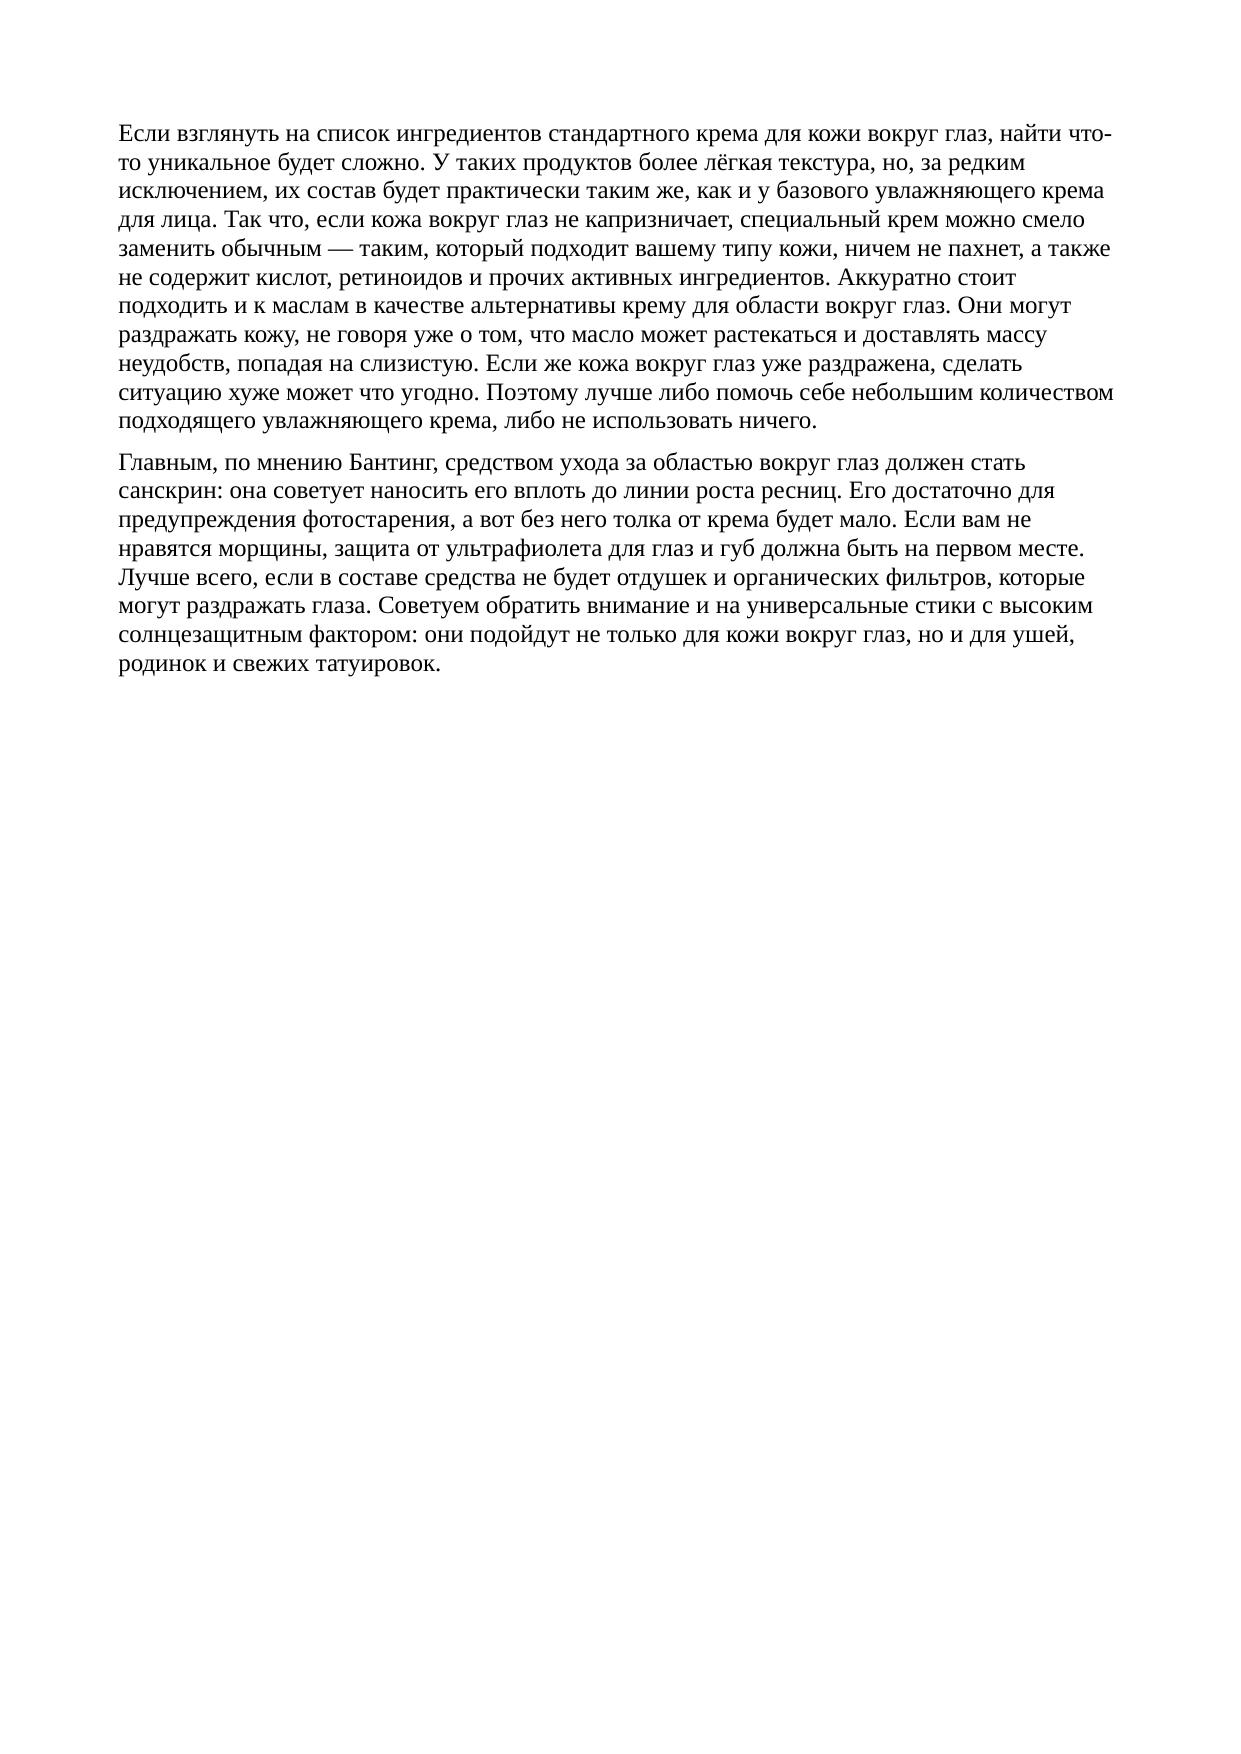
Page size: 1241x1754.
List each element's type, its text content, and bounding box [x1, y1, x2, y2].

text Если взглянуть на список ингредиентов стандартного крема для кожи вокруг глаз, найти что-то уникальное будет сложно. У таких продуктов более лёгкая текстура, но, за редким исключением, их состав будет практически таким же, как и у базового увлажняющего крема для лица. Так что, если кожа вокруг глаз не капризничает, специальный крем можно смело заменить обычным — таким, который подходит вашему типу кожи, ничем не пахнет, а также не содержит кислот, ретиноидов и прочих активных ингредиентов. Аккуратно стоит подходить и к маслам в качестве альтернативы крему для области вокруг глаз. Они могут раздражать кожу, не говоря уже о том, что масло может растекаться и доставлять массу неудобств, попадая на слизистую. Если же кожа вокруг глаз уже раздражена, сделать ситуацию хуже может что угодно. Поэтому лучше либо помочь себе небольшим количеством подходящего увлажняющего крема, либо не использовать ничего. [118, 118, 1122, 434]
text Главным, по мнению Бантинг, средством ухода за областью вокруг глаз должен стать санскрин: она советует наносить его вплоть до линии роста ресниц. Его достаточно для предупреждения фотостарения, а вот без него толка от крема будет мало. Если вам не нравятся морщины, защита от ультрафиолета для глаз и губ должна быть на первом месте. Лучше всего, если в составе средства не будет отдушек и органических фильтров, которые могут раздражать глаза. Советуем обратить внимание и на универсальные стики с высоким солнцезащитным фактором: они подойдут не только для кожи вокруг глаз, но и для ушей, родинок и свежих татуировок. [118, 447, 1122, 677]
